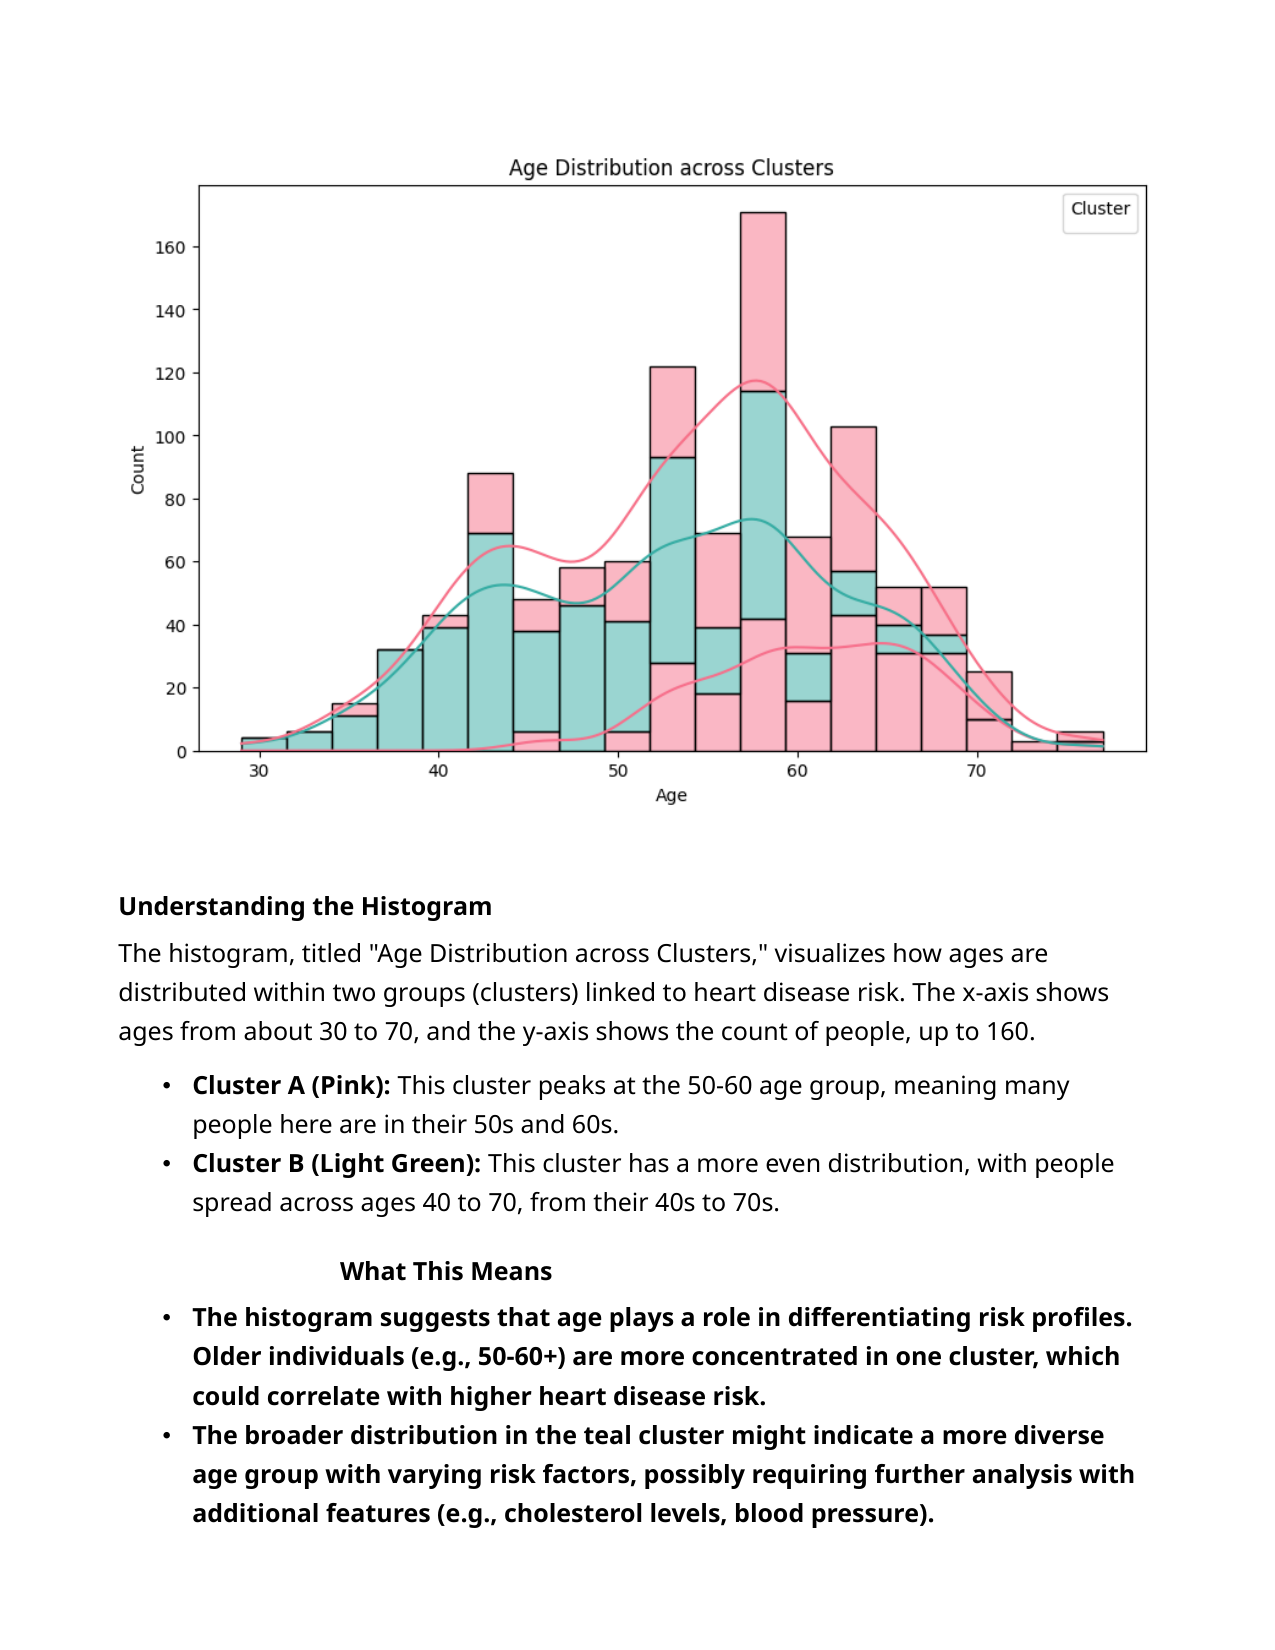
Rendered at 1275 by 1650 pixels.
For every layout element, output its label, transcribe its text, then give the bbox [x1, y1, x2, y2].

list The broader distribution in the teal cluster might indicate a more diverse age group with varying risk factors, possibly requiring further analysis with additional features (e.g., cholesterol levels, blood pressure). [162, 1417, 1157, 1530]
subtitle What This Means [310, 1253, 1157, 1287]
list The histogram suggests that age plays a role in differentiating risk profiles. Older individuals (e.g., 50-60+) are more concentrated in one cluster, which could correlate with higher heart disease risk. [162, 1300, 1157, 1412]
list Cluster B (Light Green): This cluster has a more even distribution, with people spread across ages 40 to 70, from their 40s to 70s. [162, 1146, 1157, 1219]
list Cluster A (Pink): This cluster peaks at the 50-60 age group, meaning many people here are in their 50s and 60s. [162, 1067, 1157, 1141]
text The histogram, titled "Age Distribution across Clusters," visualizes how ages are distributed within two groups (clusters) linked to heart disease risk. The x-axis shows ages from about 30 to 70, and the y-axis shows the count of people, up to 160. [118, 935, 1157, 1048]
picture [118, 146, 1157, 816]
subtitle Understanding the Histogram [118, 889, 1157, 923]
